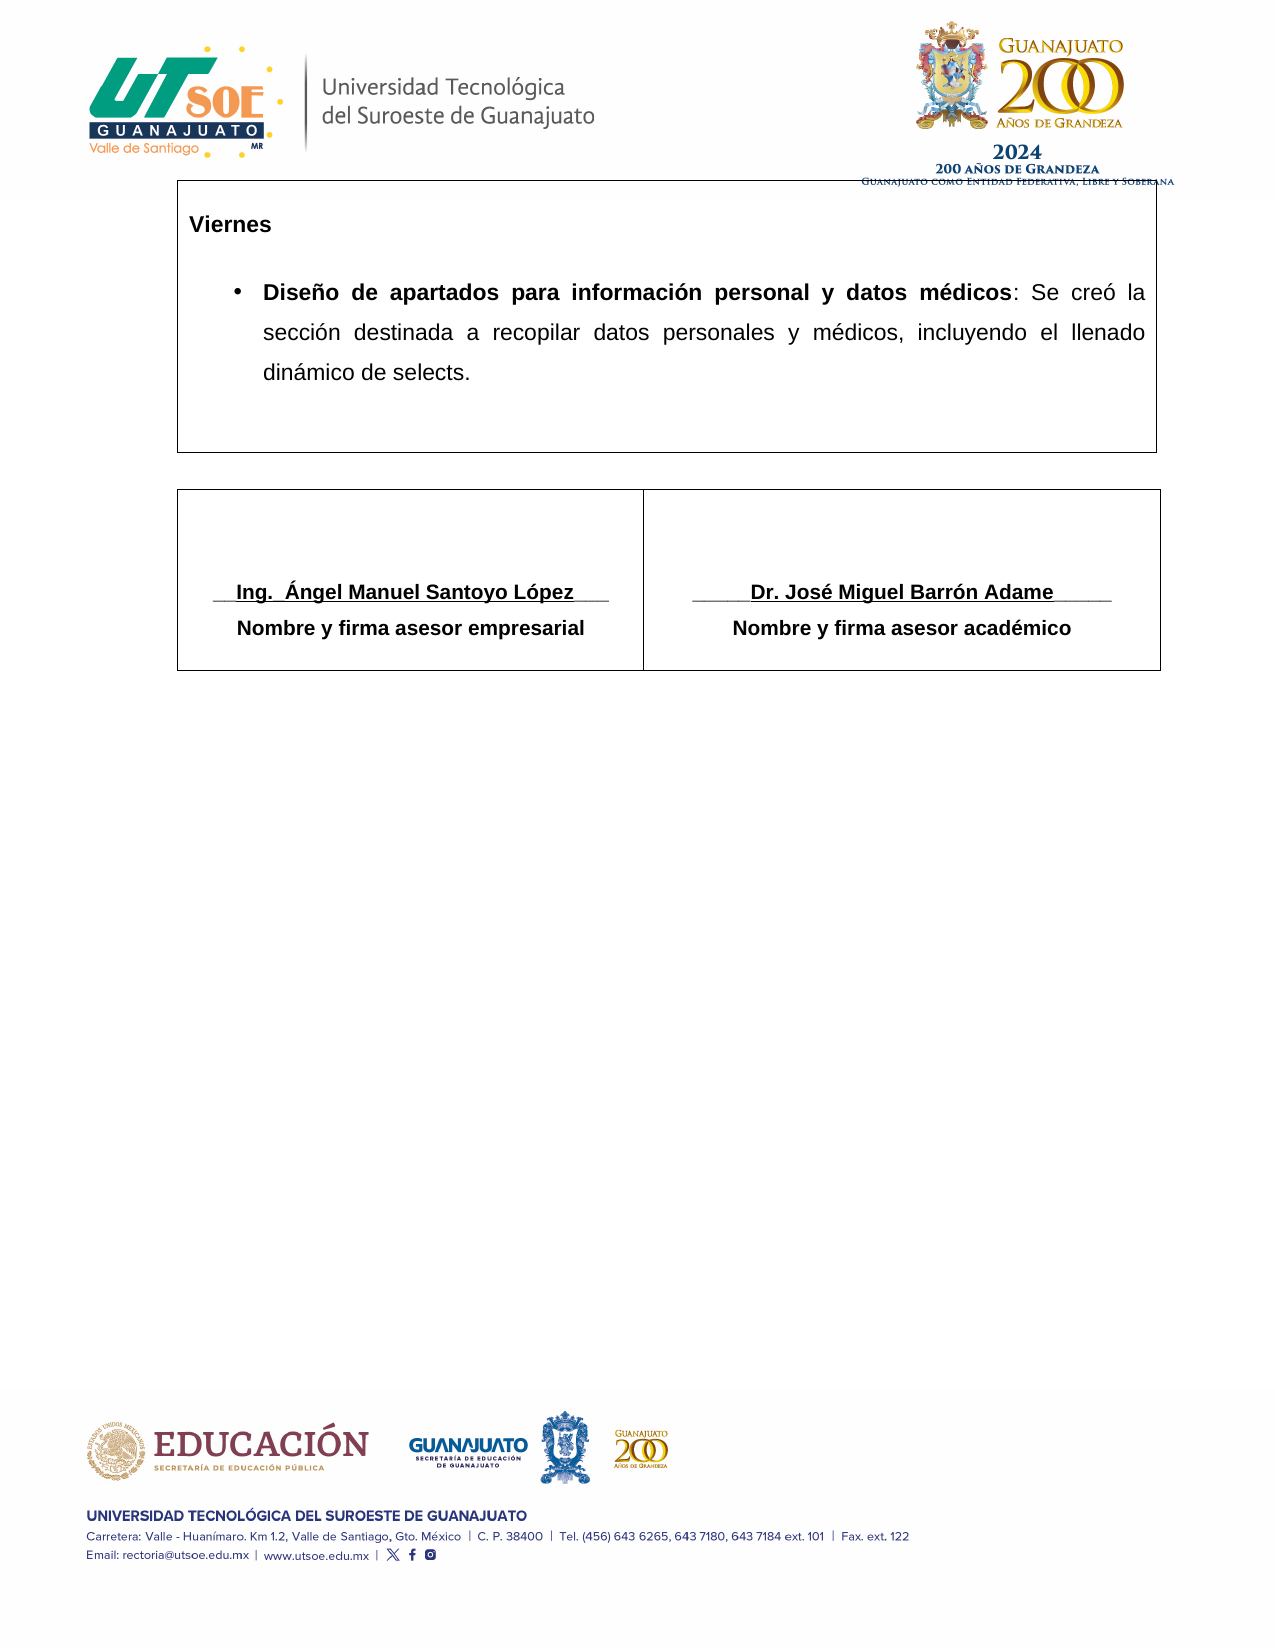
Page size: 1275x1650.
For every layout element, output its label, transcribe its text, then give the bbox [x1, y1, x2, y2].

table_header _____Dr. José Miguel Barrón Adame_____ Nombre y firma asesor académico [644, 490, 1160, 670]
picture [0, 1389, 1275, 1649]
picture [0, 0, 1275, 201]
table_cell Lunes Creación de la página de avisos: Se diseñó la página de avisos, estableciendo su estructura y estilos con CSS. Martes Agregación de detalles a la página de avisos: Se refinó el diseño de la página de avisos y se añadió un modal para la creación de nuevos avisos. Miércoles Llenado de selects con datos desde procedimientos almacenados: Se recuperó la información necesaria desde la base de datos para llenar los campos desplegables. Adaptación responsiva de la página de avisos: Se ajustó el diseño para asegurar una visualización correcta en dispositivos de diferentes tamaños. Jueves Implementación de la funcionalidad del buscador: Se desarrolló el buscador de la página de avisos, permitiendo filtrar información de forma eficiente. Inicio de los formularios de información complementaria: Se comenzó a trabajar en los formularios para recopilar datos adicionales de los usuarios. Viernes Diseño de apartados para información personal y datos médicos: Se creó la sección destinada a recopilar datos personales y médicos, incluyendo el llenado dinámico de selects. [178, 181, 1156, 452]
table_header __Ing._Ángel Manuel Santoyo López___ Nombre y firma asesor empresarial [178, 490, 643, 670]
